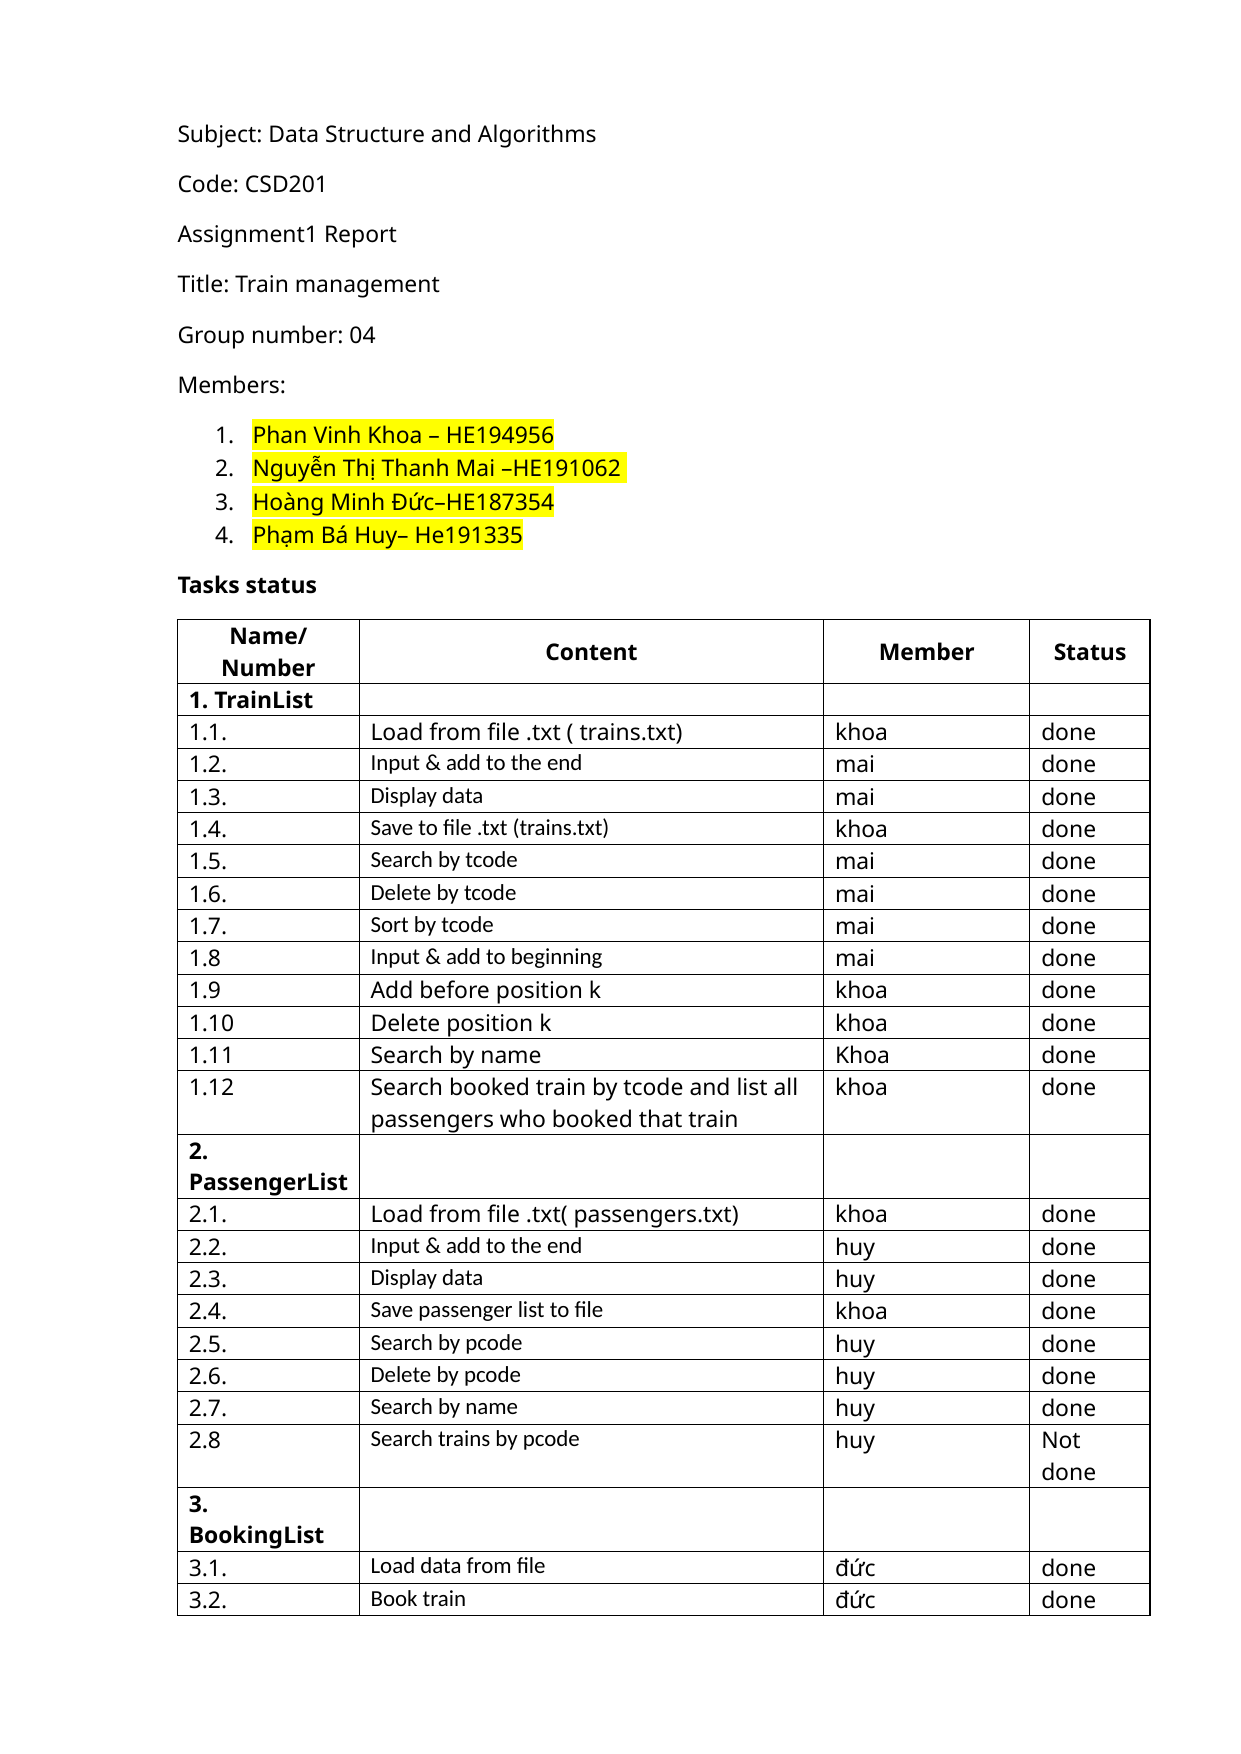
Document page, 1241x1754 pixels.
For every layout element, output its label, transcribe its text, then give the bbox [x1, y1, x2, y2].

table_cell Book train [360, 1584, 823, 1615]
table_cell 1.3. [178, 781, 359, 812]
table_cell 1.11 [178, 1039, 359, 1070]
table_cell Search by name [360, 1039, 823, 1070]
table_cell [1030, 1488, 1149, 1551]
table_cell 1.12 [178, 1071, 359, 1134]
table_cell done [1030, 845, 1149, 877]
table_cell 1. TrainList [178, 684, 359, 715]
list Phan Vinh Khoa – HE194956 [215, 419, 1152, 450]
table_cell 3.2. [178, 1584, 359, 1615]
list Phạm Bá Huy– He191335 [215, 519, 1152, 550]
table_cell done [1030, 813, 1149, 844]
table_cell [1030, 1135, 1149, 1197]
table_cell 2.4. [178, 1295, 359, 1327]
table_cell done [1030, 1231, 1149, 1262]
table_cell mai [824, 910, 1029, 941]
table_cell huy [824, 1425, 1029, 1487]
table_cell Save to file .txt (trains.txt) [360, 813, 823, 844]
table_cell khoa [824, 975, 1029, 1006]
table_cell Display data [360, 781, 823, 812]
table_cell Input & add to the end [360, 1231, 823, 1262]
table_cell [360, 684, 823, 715]
table_cell Search trains by pcode [360, 1425, 823, 1487]
table_cell [824, 1488, 1029, 1551]
table_cell done [1030, 1360, 1149, 1391]
table_cell Delete position k [360, 1007, 823, 1038]
table_header Content [360, 620, 823, 683]
table_cell done [1030, 1071, 1149, 1134]
table_cell đức [824, 1552, 1029, 1583]
table_cell huy [824, 1328, 1029, 1359]
table_cell done [1030, 910, 1149, 941]
table_cell khoa [824, 1007, 1029, 1038]
table_cell mai [824, 878, 1029, 909]
table_cell 1.4. [178, 813, 359, 844]
table_cell Add before position k [360, 975, 823, 1006]
table_cell Input & add to the end [360, 749, 823, 780]
table_cell 2.1. [178, 1199, 359, 1230]
table_cell Search by name [360, 1392, 823, 1423]
table_cell [1030, 684, 1149, 715]
table_cell 3. BookingList [178, 1488, 359, 1551]
text Code: CSD201 [177, 168, 1152, 199]
table_cell done [1030, 1007, 1149, 1038]
table_cell Not done [1030, 1425, 1149, 1487]
table_cell Save passenger list to file [360, 1295, 823, 1327]
list Hoàng Minh Đức–HE187354 [215, 486, 1152, 517]
table_cell done [1030, 942, 1149, 973]
table_cell khoa [824, 1071, 1029, 1134]
table_cell 2.2. [178, 1231, 359, 1262]
table_cell Delete by pcode [360, 1360, 823, 1391]
table_cell 3.1. [178, 1552, 359, 1583]
table_cell Delete by tcode [360, 878, 823, 909]
table_cell Sort by tcode [360, 910, 823, 941]
text Tasks status [177, 569, 1152, 600]
text Title: Train management [177, 268, 1152, 300]
table_cell 2.3. [178, 1263, 359, 1294]
table_cell 2.5. [178, 1328, 359, 1359]
table_cell done [1030, 1263, 1149, 1294]
table_cell huy [824, 1392, 1029, 1423]
table_cell khoa [824, 1199, 1029, 1230]
table_cell Load data from file [360, 1552, 823, 1583]
table_cell đức [824, 1584, 1029, 1615]
text Members: [177, 369, 1152, 400]
table_cell 1.7. [178, 910, 359, 941]
table_cell 2.8 [178, 1425, 359, 1487]
table_cell 1.9 [178, 975, 359, 1006]
text Group number: 04 [177, 318, 1152, 350]
table_header Status [1030, 620, 1149, 683]
table_cell Search booked train by tcode and list all passengers who booked that train [360, 1071, 823, 1134]
table_cell mai [824, 845, 1029, 877]
table_cell done [1030, 1039, 1149, 1070]
table_cell mai [824, 942, 1029, 973]
table_cell done [1030, 716, 1149, 747]
table_cell 1.5. [178, 845, 359, 877]
table_cell 1.10 [178, 1007, 359, 1038]
text Assignment1 Report [177, 218, 1152, 249]
table_cell [824, 1135, 1029, 1197]
table_cell Search by tcode [360, 845, 823, 877]
table_header Member [824, 620, 1029, 683]
table_cell Load from file .txt( passengers.txt) [360, 1199, 823, 1230]
text Subject: Data Structure and Algorithms [177, 118, 1152, 149]
table_cell 2.7. [178, 1392, 359, 1423]
table_cell khoa [824, 716, 1029, 747]
table_cell done [1030, 1392, 1149, 1423]
table_cell done [1030, 1328, 1149, 1359]
table_cell Display data [360, 1263, 823, 1294]
table_cell Input & add to beginning [360, 942, 823, 973]
table_cell Khoa [824, 1039, 1029, 1070]
table_cell Load from file .txt ( trains.txt) [360, 716, 823, 747]
table_cell done [1030, 1584, 1149, 1615]
table_cell 1.6. [178, 878, 359, 909]
table_cell 2.6. [178, 1360, 359, 1391]
table_cell khoa [824, 813, 1029, 844]
table_cell mai [824, 781, 1029, 812]
table_cell 1.1. [178, 716, 359, 747]
table_cell done [1030, 878, 1149, 909]
table_cell 1.8 [178, 942, 359, 973]
table_cell done [1030, 1552, 1149, 1583]
table_cell huy [824, 1263, 1029, 1294]
table_cell [360, 1135, 823, 1197]
table_cell 2. PassengerList [178, 1135, 359, 1197]
table_cell huy [824, 1231, 1029, 1262]
table_cell 1.2. [178, 749, 359, 780]
table_cell mai [824, 749, 1029, 780]
table_cell [360, 1488, 823, 1551]
table_cell done [1030, 1295, 1149, 1327]
table_cell huy [824, 1360, 1029, 1391]
table_cell khoa [824, 1295, 1029, 1327]
table_cell done [1030, 975, 1149, 1006]
table_cell [824, 684, 1029, 715]
table_cell Search by pcode [360, 1328, 823, 1359]
table_cell done [1030, 781, 1149, 812]
table_header Name/ Number [178, 620, 359, 683]
list Nguyễn Thị Thanh Mai –HE191062 [215, 452, 1152, 483]
table_cell done [1030, 1199, 1149, 1230]
table_cell done [1030, 749, 1149, 780]
